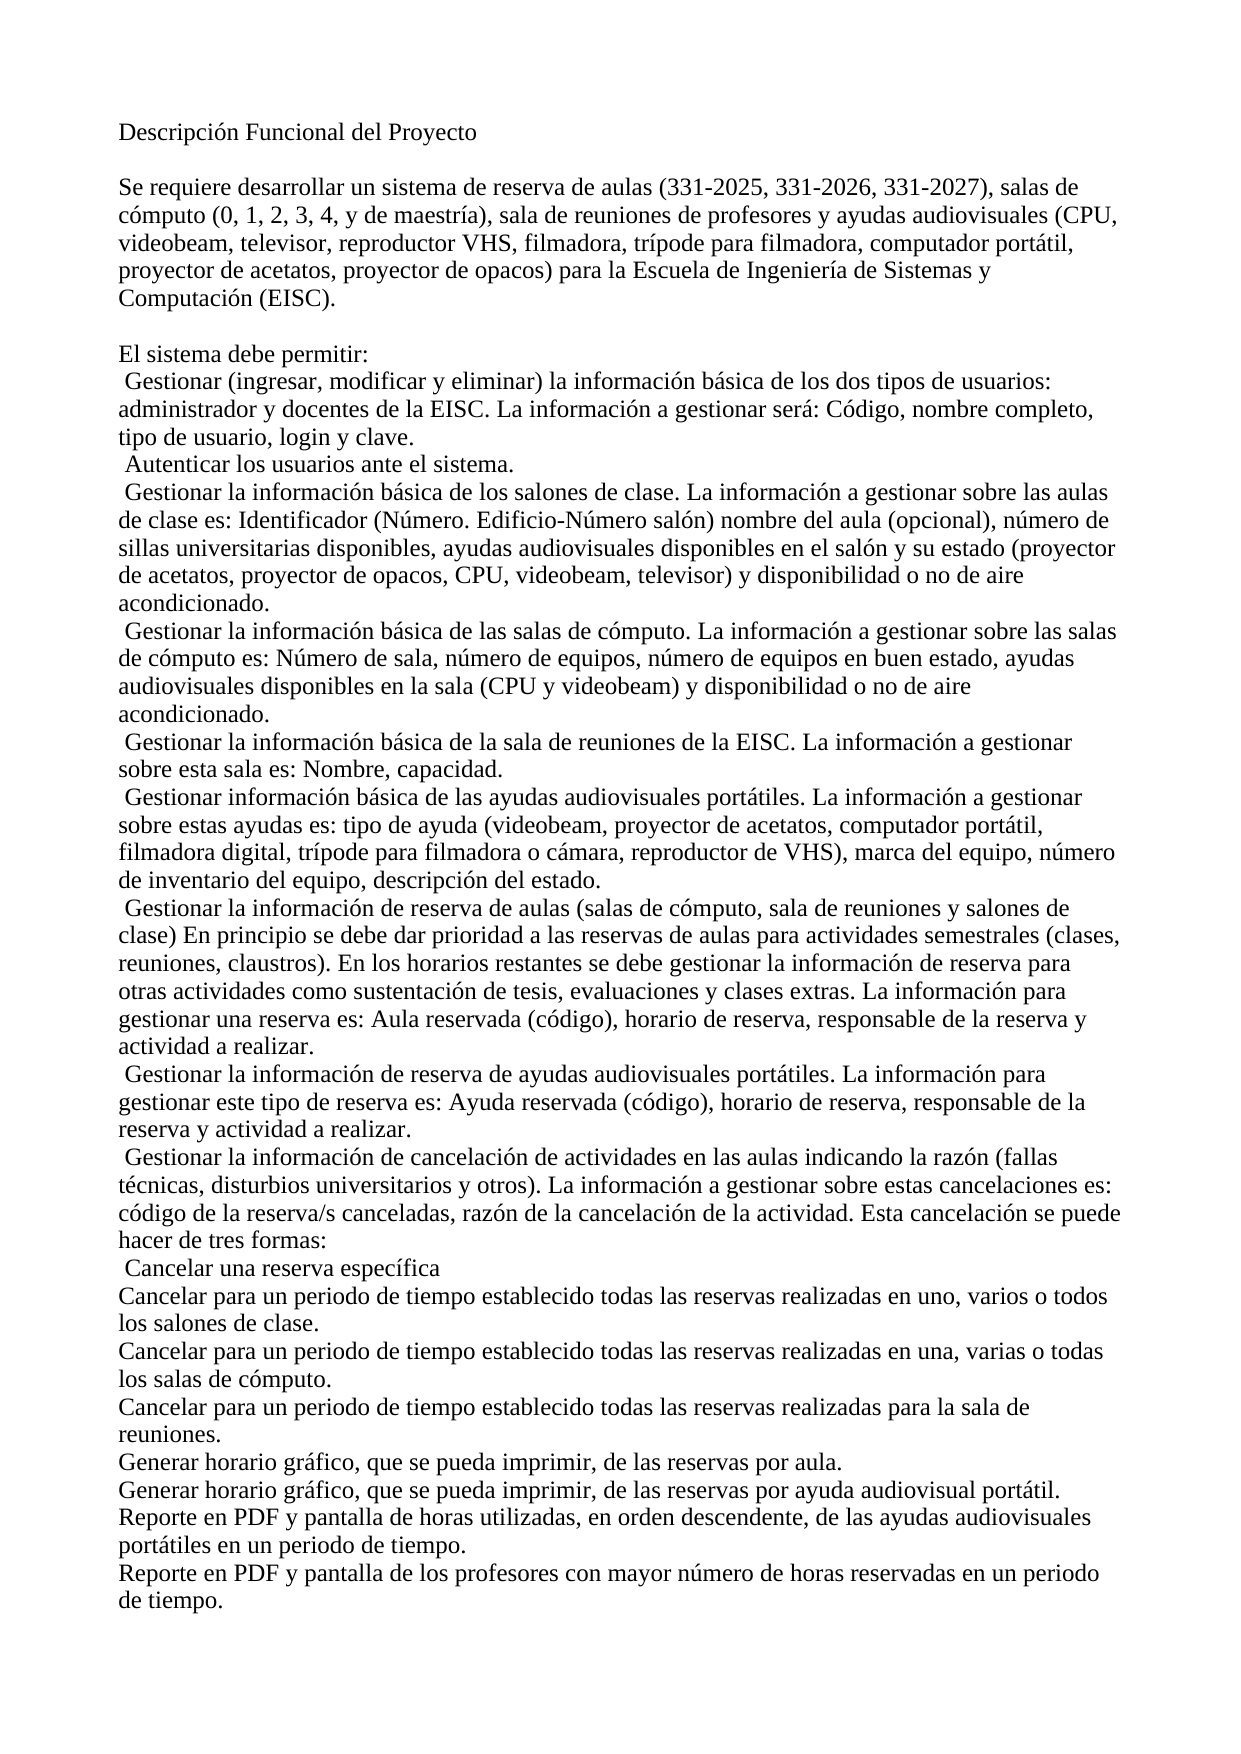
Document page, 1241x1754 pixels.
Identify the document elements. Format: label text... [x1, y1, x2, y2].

text Cancelar para un periodo de tiempo establecido todas las reservas realizadas en uno, varios o todos los salones de clase. [118, 1282, 1122, 1337]
text Generar horario gráfico, que se pueda imprimir, de las reservas por aula. [118, 1448, 1122, 1476]
text Autenticar los usuarios ante el sistema. [118, 451, 1122, 478]
text Descripción Funcional del Proyecto [118, 118, 1122, 146]
text Gestionar la información básica de los salones de clase. La información a gestionar sobre las aulas de clase es: Identificador (Número. Edificio-Número salón) nombre del aula (opcional), número de sillas universitarias disponibles, ayudas audiovisuales disponibles en el salón y su estado (proyector de acetatos, proyector de opacos, CPU, videobeam, televisor) y disponibilidad o no de aire acondicionado. [118, 478, 1122, 617]
text Reporte en PDF y pantalla de los profesores con mayor número de horas reservadas en un periodo de tiempo. [118, 1559, 1122, 1614]
text Gestionar información básica de las ayudas audiovisuales portátiles. La información a gestionar sobre estas ayudas es: tipo de ayuda (videobeam, proyector de acetatos, computador portátil, filmadora digital, trípode para filmadora o cámara, reproductor de VHS), marca del equipo, número de inventario del equipo, descripción del estado. [118, 783, 1122, 894]
text Cancelar para un periodo de tiempo establecido todas las reservas realizadas en una, varias o todas los salas de cómputo. [118, 1337, 1122, 1393]
text El sistema debe permitir: [118, 340, 1122, 367]
text Reporte en PDF y pantalla de horas utilizadas, en orden descendente, de las ayudas audiovisuales portátiles en un periodo de tiempo. [118, 1503, 1122, 1559]
text Gestionar la información básica de la sala de reuniones de la EISC. La información a gestionar sobre esta sala es: Nombre, capacidad. [118, 728, 1122, 783]
text Gestionar la información básica de las salas de cómputo. La información a gestionar sobre las salas de cómputo es: Número de sala, número de equipos, número de equipos en buen estado, ayudas audiovisuales disponibles en la sala (CPU y videobeam) y disponibilidad o no de aire acondicionado. [118, 617, 1122, 728]
text Generar horario gráfico, que se pueda imprimir, de las reservas por ayuda audiovisual portátil. [118, 1476, 1122, 1503]
text Se requiere desarrollar un sistema de reserva de aulas (331-2025, 331-2026, 331-2027), salas de cómputo (0, 1, 2, 3, 4, y de maestría), sala de reuniones de profesores y ayudas audiovisuales (CPU, videobeam, televisor, reproductor VHS, filmadora, trípode para filmadora, computador portátil, proyector de acetatos, proyector de opacos) para la Escuela de Ingeniería de Sistemas y Computación (EISC). [118, 173, 1122, 312]
text Cancelar una reserva específica [118, 1254, 1122, 1282]
text Gestionar (ingresar, modificar y eliminar) la información básica de los dos tipos de usuarios: administrador y docentes de la EISC. La información a gestionar será: Código, nombre completo, tipo de usuario, login y clave. [118, 367, 1122, 451]
text Gestionar la información de reserva de aulas (salas de cómputo, sala de reuniones y salones de clase) En principio se debe dar prioridad a las reservas de aulas para actividades semestrales (clases, reuniones, claustros). En los horarios restantes se debe gestionar la información de reserva para otras actividades como sustentación de tesis, evaluaciones y clases extras. La información para gestionar una reserva es: Aula reservada (código), horario de reserva, responsable de la reserva y actividad a realizar. [118, 894, 1122, 1060]
text Cancelar para un periodo de tiempo establecido todas las reservas realizadas para la sala de reuniones. [118, 1393, 1122, 1448]
text Gestionar la información de reserva de ayudas audiovisuales portátiles. La información para gestionar este tipo de reserva es: Ayuda reservada (código), horario de reserva, responsable de la reserva y actividad a realizar. [118, 1060, 1122, 1143]
text Gestionar la información de cancelación de actividades en las aulas indicando la razón (fallas técnicas, disturbios universitarios y otros). La información a gestionar sobre estas cancelaciones es: código de la reserva/s canceladas, razón de la cancelación de la actividad. Esta cancelación se puede hacer de tres formas: [118, 1143, 1122, 1254]
